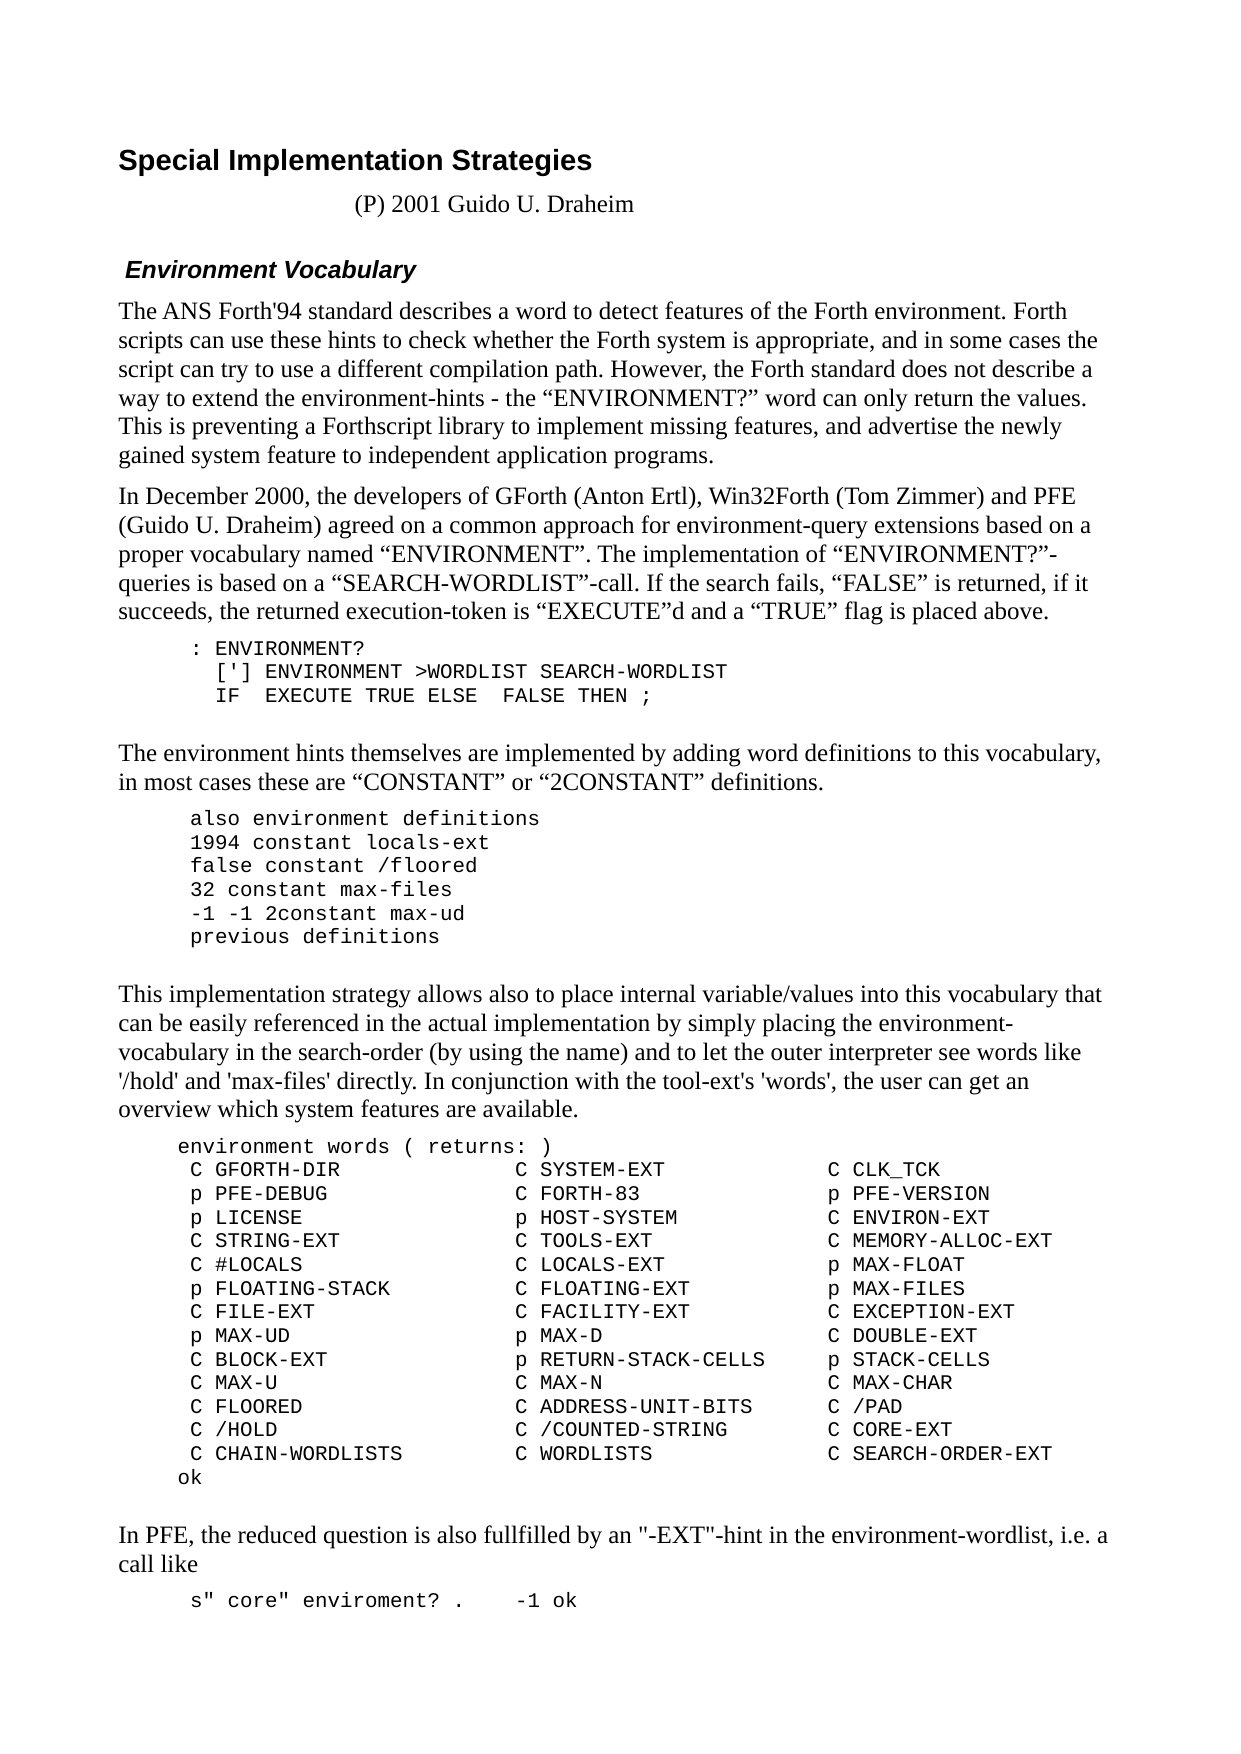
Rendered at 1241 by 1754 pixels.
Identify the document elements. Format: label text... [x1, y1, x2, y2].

text also environment definitions 1994 constant locals-ext false constant /floored 32 constant max-files -1 -1 2constant max-ud previous definitions [177, 808, 1063, 950]
text The environment hints themselves are implemented by adding word definitions to this vocabulary, in most cases these are “CONSTANT” or “2CONSTANT” definitions. [118, 738, 1122, 796]
text In PFE, the reduced question is also fullfilled by an "-EXT"-hint in the environment-wordlist, i.e. a call like [118, 1520, 1122, 1577]
text In December 2000, the developers of GForth (Anton Ertl), Win32Forth (Tom Zimmer) and PFE (Guido U. Draheim) agreed on a common approach for environment-query extensions based on a proper vocabulary named “ENVIRONMENT”. The implementation of “ENVIRONMENT?”-queries is based on a “SEARCH-WORDLIST”-call. If the search fails, “FALSE” is returned, if it succeeds, the returned execution-token is “EXECUTE”d and a “TRUE” flag is placed above. [118, 481, 1122, 625]
text (P) 2001 Guido U. Draheim [354, 189, 1122, 218]
text s" core" enviroment? . -1 ok [177, 1590, 1063, 1613]
text environment words ( returns: ) C GFORTH-DIR C SYSTEM-EXT C CLK_TCK p PFE-DEBUG C FORTH-83 p PFE-VERSION p LICENSE p HOST-SYSTEM C ENVIRON-EXT C STRING-EXT C TOOLS-EXT C MEMORY-ALLOC-EXT C #LOCALS C LOCALS-EXT p MAX-FLOAT p FLOATING-STACK C FLOATING-EXT p MAX-FILES C FILE-EXT C FACILITY-EXT C EXCEPTION-EXT p MAX-UD p MAX-D C DOUBLE-EXT C BLOCK-EXT p RETURN-STACK-CELLS p STACK-CELLS C MAX-U C MAX-N C MAX-CHAR C FLOORED C ADDRESS-UNIT-BITS C /PAD C /HOLD C /COUNTED-STRING C CORE-EXT C CHAIN-WORDLISTS C WORDLISTS C SEARCH-ORDER-EXT ok [177, 1136, 1063, 1490]
text : ENVIRONMENT? ['] ENVIRONMENT >WORDLIST SEARCH-WORDLIST IF EXECUTE TRUE ELSE FALSE THEN ; [177, 638, 1063, 709]
text This implementation strategy allows also to place internal variable/values into this vocabulary that can be easily referenced in the actual implementation by simply placing the environment-vocabulary in the search-order (by using the name) and to let the outer interpreter see words like '/hold' and 'max-files' directly. In conjunction with the tool-ext's 'words', the user can get an overview which system features are available. [118, 979, 1122, 1123]
subtitle Special Implementation Strategies [118, 143, 1122, 177]
text The ANS Forth'94 standard describes a word to detect features of the Forth environment. Forth scripts can use these hints to check whether the Forth system is appropriate, and in some cases the script can try to use a different compilation path. However, the Forth standard does not describe a way to extend the environment-hints - the “ENVIRONMENT?” word can only return the values. This is preventing a Forthscript library to implement missing features, and advertise the newly gained system feature to independent application programs. [118, 296, 1122, 469]
subtitle Environment Vocabulary [118, 255, 1122, 284]
